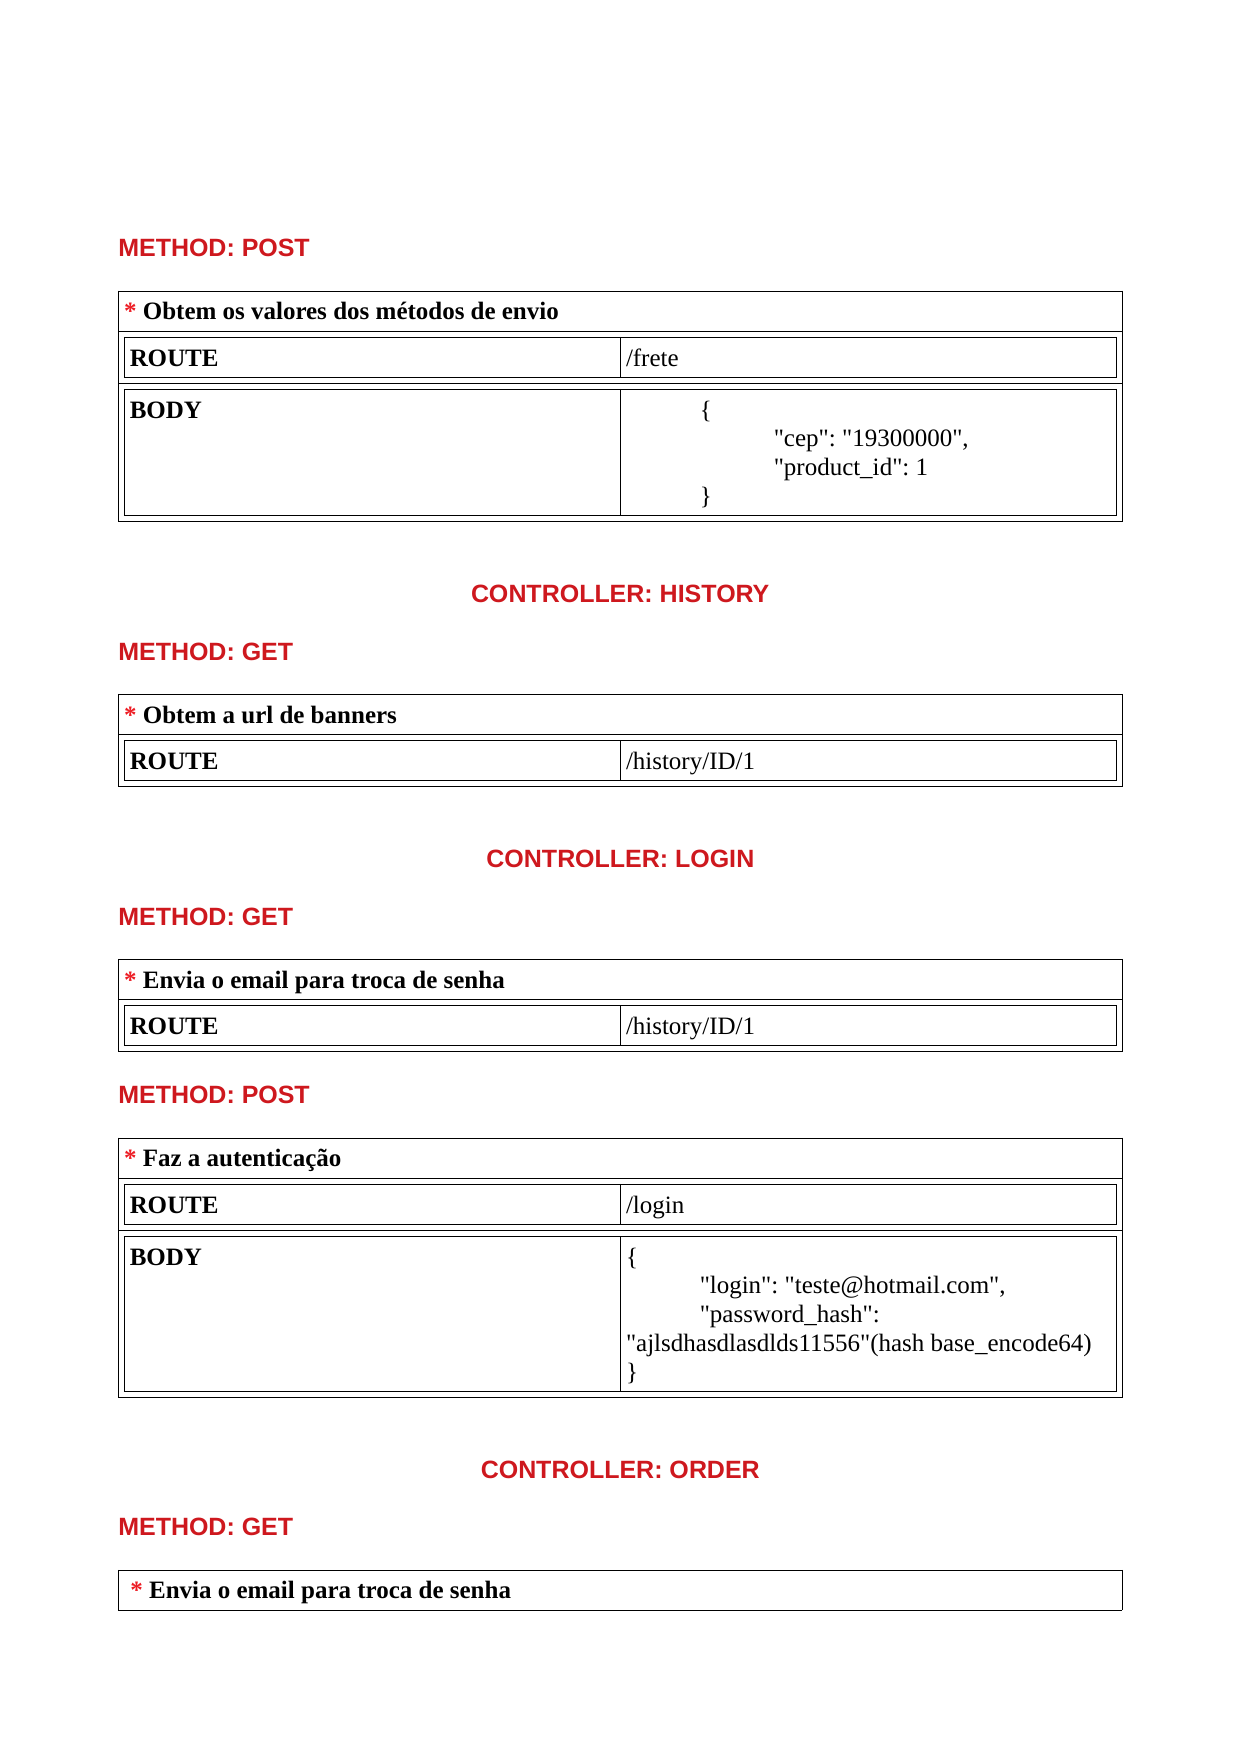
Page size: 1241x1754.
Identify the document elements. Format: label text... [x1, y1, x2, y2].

table_header * Obtem os valores dos métodos de envio [119, 292, 1122, 331]
table_header * Envia o email para troca de senha [119, 960, 1122, 999]
table_header /frete [621, 338, 1116, 377]
table_cell [119, 332, 1122, 383]
table_header { "login": "teste@hotmail.com", "password_hash": "ajlsdhasdlasdlds11556"(hash base_encode64) } [621, 1237, 1116, 1391]
text CONTROLLER: LOGIN [118, 844, 1122, 873]
text CONTROLLER: ORDER [118, 1455, 1122, 1483]
table_header ROUTE [125, 1006, 620, 1045]
table_header { "cep": "19300000", "product_id": 1 } [621, 390, 1116, 515]
text METHOD: POST [118, 1080, 1122, 1109]
table_header /login [621, 1185, 1116, 1224]
table_cell [119, 735, 1122, 786]
table_header * Envia o email para troca de senha [119, 1571, 1122, 1610]
text METHOD: GET [118, 901, 1122, 930]
table_header BODY [125, 390, 620, 515]
table_header * Obtem a url de banners [119, 695, 1122, 734]
text METHOD: GET [118, 1512, 1122, 1541]
table_header ROUTE [125, 338, 620, 377]
text METHOD: POST [118, 233, 1122, 262]
table_header ROUTE [125, 1185, 620, 1224]
table_header ROUTE [125, 741, 620, 780]
table_header /history/ID/1 [621, 741, 1116, 780]
table_header BODY [125, 1237, 620, 1391]
table_header * Faz a autenticação [119, 1139, 1122, 1178]
table_header /history/ID/1 [621, 1006, 1116, 1045]
text CONTROLLER: HISTORY [118, 579, 1122, 608]
table_cell [119, 384, 1122, 521]
text METHOD: GET [118, 636, 1122, 665]
table_cell [119, 1231, 1122, 1397]
table_cell [119, 1179, 1122, 1230]
table_cell [119, 1000, 1122, 1051]
